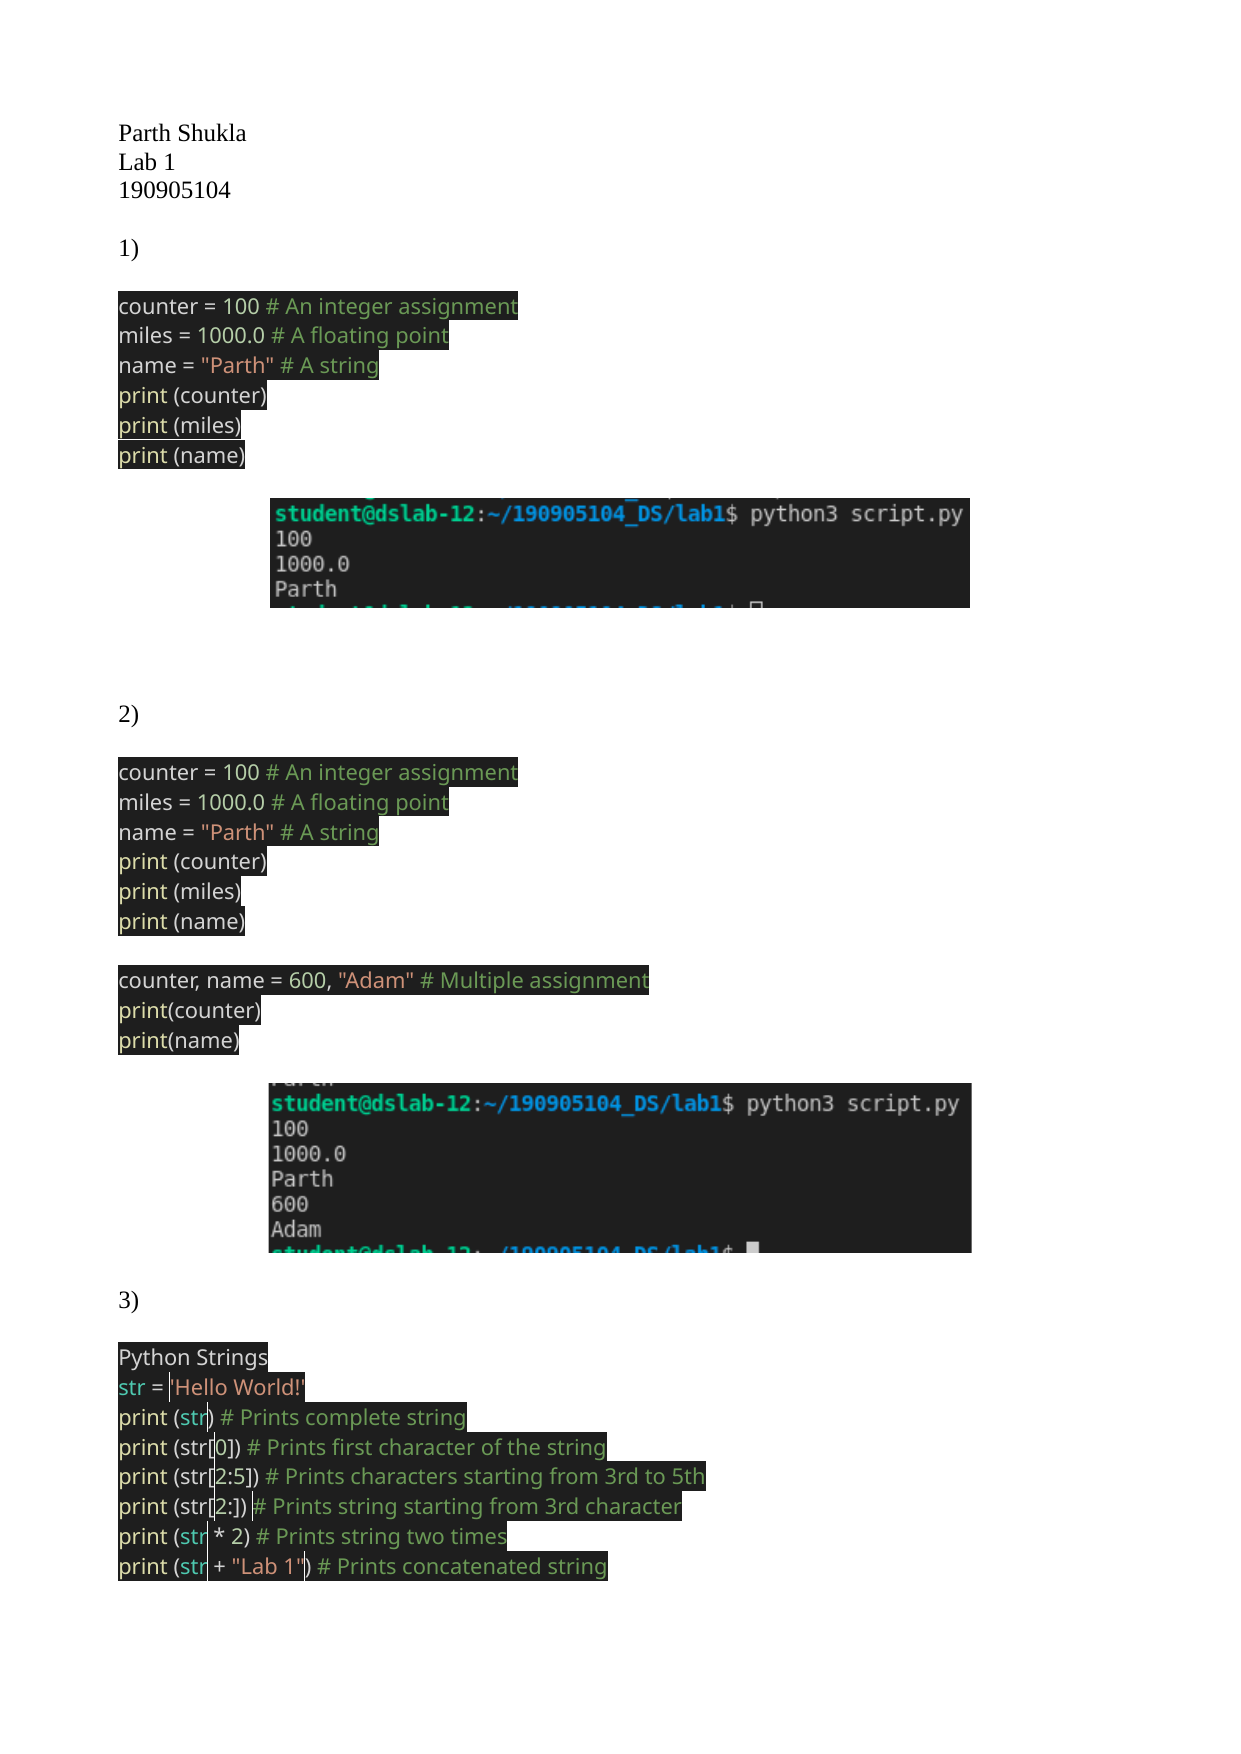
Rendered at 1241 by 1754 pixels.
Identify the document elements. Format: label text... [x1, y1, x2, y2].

text name = "Parth" # A string [118, 350, 1122, 380]
text print (str[2:5]) # Prints characters starting from 3rd to 5th [118, 1461, 1122, 1491]
picture [270, 498, 970, 608]
text print (counter) [118, 380, 1122, 410]
text 2) [118, 699, 1122, 728]
text name = "Parth" # A string [118, 816, 1122, 846]
text 1) [118, 233, 1122, 262]
text print (str[2:]) # Prints string starting from 3rd character [118, 1491, 1122, 1521]
text Python Strings [118, 1342, 1122, 1372]
text 190905104 [118, 176, 1122, 204]
text Parth Shukla [118, 118, 1122, 147]
text counter = 100 # An integer assignment [118, 291, 1122, 320]
text counter = 100 # An integer assignment [118, 757, 1122, 787]
text 3) [118, 1285, 1122, 1313]
text print(name) [118, 1025, 1122, 1055]
text print (str) # Prints complete string [118, 1402, 1122, 1432]
text miles = 1000.0 # A floating point [118, 787, 1122, 816]
text Lab 1 [118, 147, 1122, 176]
text print (name) [118, 439, 1122, 469]
text print (counter) [118, 846, 1122, 876]
picture [268, 1083, 972, 1253]
text print (miles) [118, 876, 1122, 906]
text miles = 1000.0 # A floating point [118, 320, 1122, 350]
text print (str[0]) # Prints first character of the string [118, 1432, 1122, 1461]
text str = 'Hello World!' [118, 1372, 1122, 1402]
text print(counter) [118, 995, 1122, 1025]
text counter, name = 600, "Adam" # Multiple assignment [118, 965, 1122, 995]
text print (str + "Lab 1") # Prints concatenated string [118, 1551, 1122, 1581]
text print (str * 2) # Prints string two times [118, 1521, 1122, 1551]
text print (miles) [118, 410, 1122, 439]
text print (name) [118, 906, 1122, 936]
